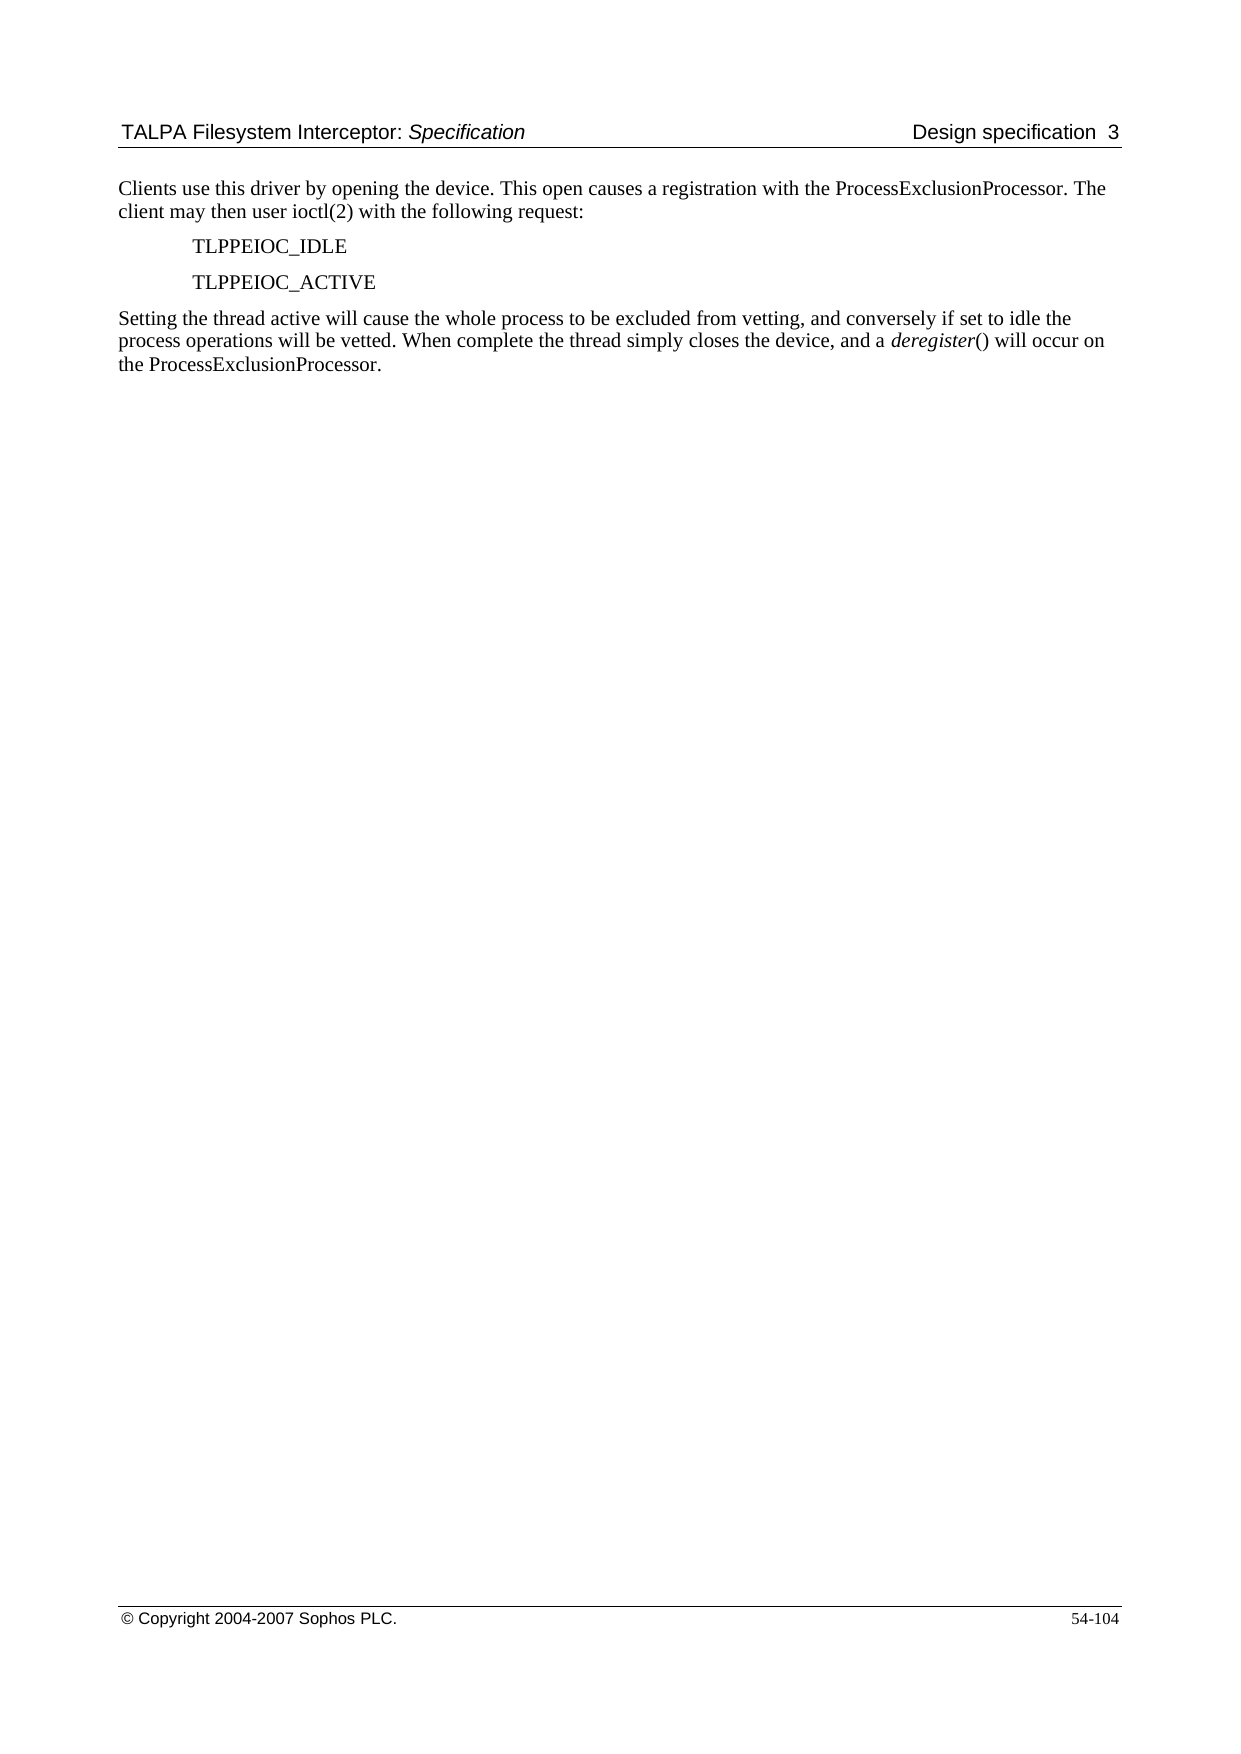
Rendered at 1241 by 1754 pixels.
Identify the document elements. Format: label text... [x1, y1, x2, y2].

text Clients use this driver by opening the device. This open causes a registration with the ProcessExclusionProcessor. The client may then user ioctl(2) with the following request: [118, 177, 1122, 223]
text Setting the thread active will cause the whole process to be excluded from vetting, and conversely if set to idle the process operations will be vetted. When complete the thread simply closes the device, and a deregister() will occur on the ProcessExclusionProcessor. [118, 306, 1122, 375]
text TLPPEIOC_IDLE [192, 235, 1122, 258]
text TLPPEIOC_ACTIVE [192, 271, 1122, 294]
